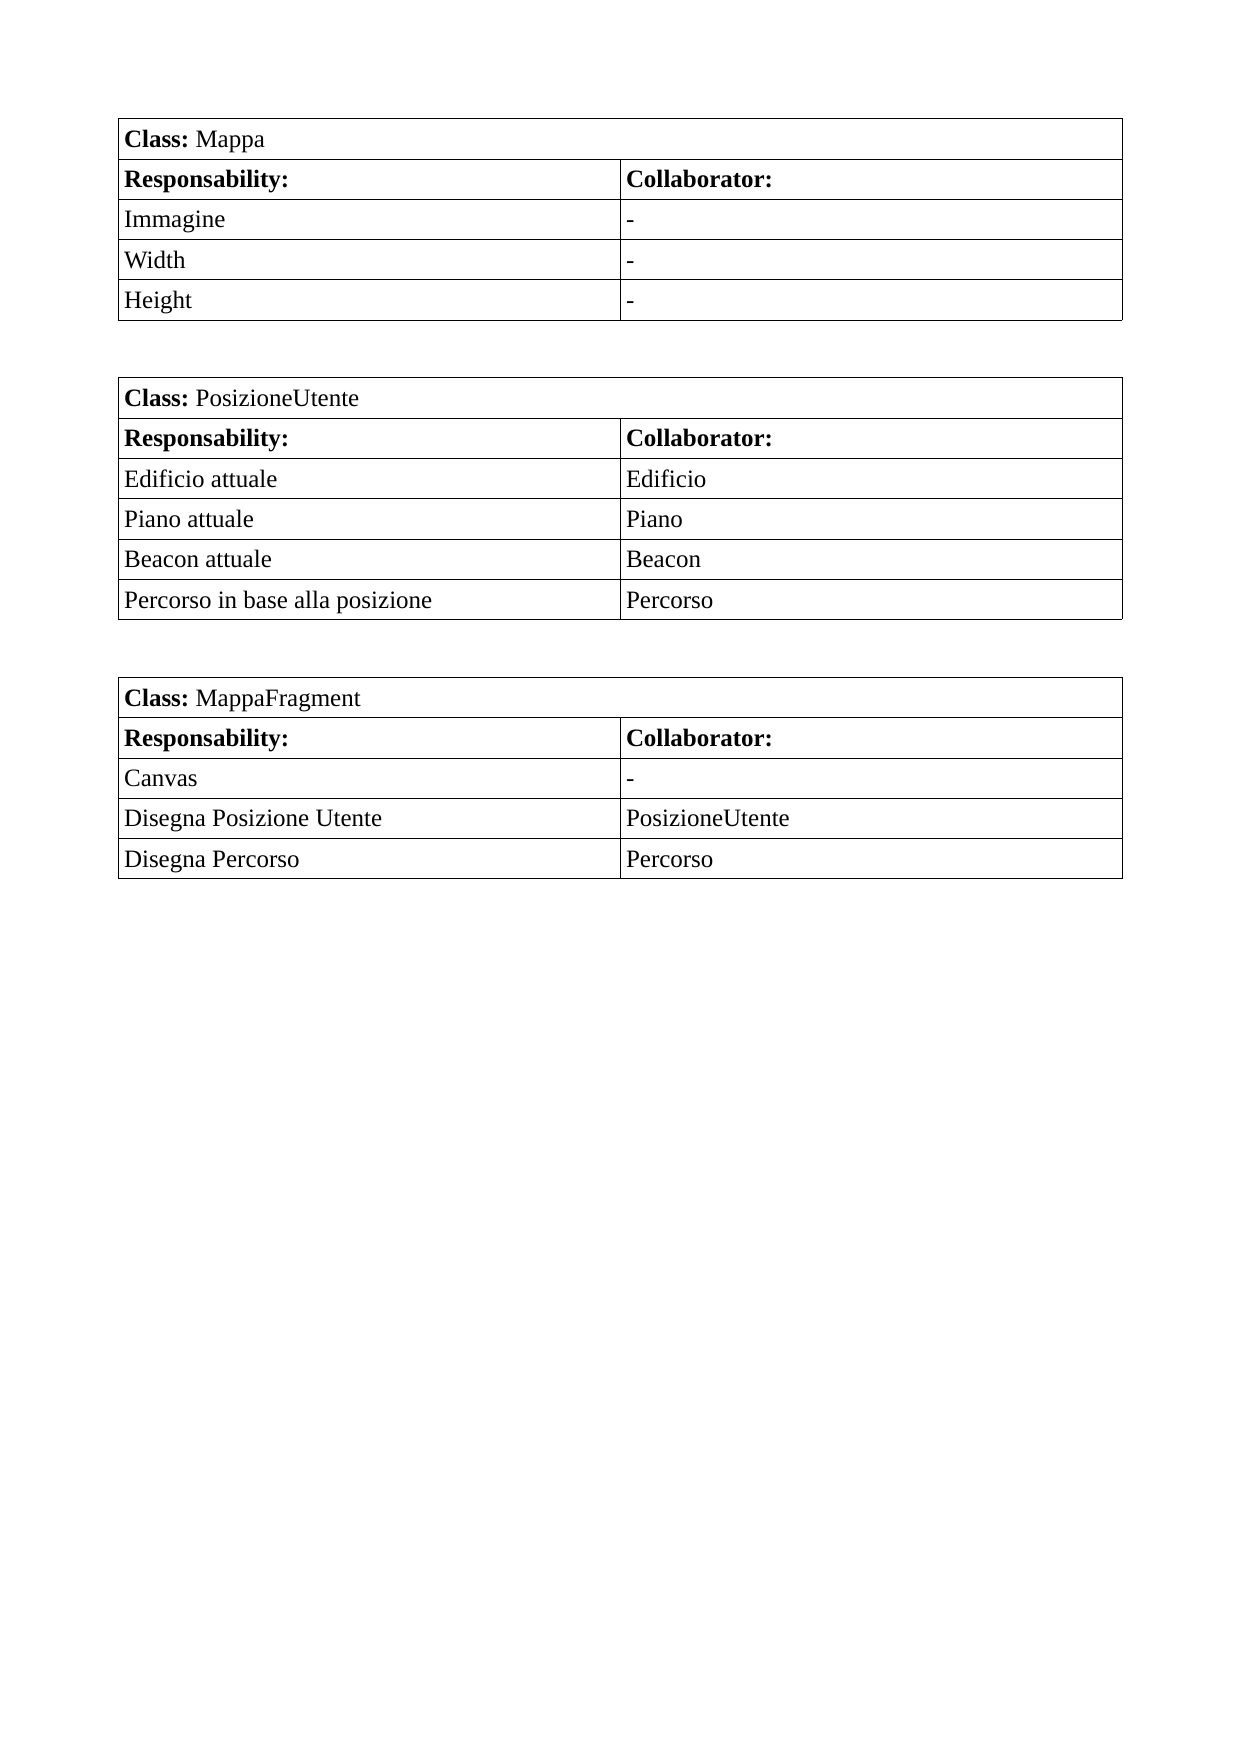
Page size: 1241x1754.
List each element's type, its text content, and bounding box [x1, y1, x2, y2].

table_cell - [621, 200, 1122, 239]
table_cell Canvas [119, 759, 620, 798]
table_cell Responsability: [119, 718, 620, 757]
table_header Class: PosizioneUtente [119, 378, 1122, 418]
table_cell Edificio attuale [119, 459, 620, 498]
table_cell Percorso in base alla posizione [119, 580, 620, 619]
table_cell Height [119, 280, 620, 320]
table_header Class: Mappa [119, 119, 1122, 158]
table_cell Responsability: [119, 419, 620, 458]
table_cell - [621, 240, 1122, 279]
table_cell Beacon attuale [119, 540, 620, 579]
table_cell Percorso [621, 580, 1122, 619]
table_cell - [621, 759, 1122, 798]
table_cell Collaborator: [621, 160, 1122, 199]
table_cell Piano attuale [119, 499, 620, 538]
table_cell Collaborator: [621, 718, 1122, 757]
table_header Class: MappaFragment [119, 678, 1122, 717]
table_cell Disegna Percorso [119, 839, 620, 878]
table_cell PosizioneUtente [621, 799, 1122, 838]
table_cell Beacon [621, 540, 1122, 579]
table_cell Immagine [119, 200, 620, 239]
table_cell Piano [621, 499, 1122, 538]
table_cell Collaborator: [621, 419, 1122, 458]
table_cell Responsability: [119, 160, 620, 199]
table_cell Disegna Posizione Utente [119, 799, 620, 838]
table_cell Edificio [621, 459, 1122, 498]
table_cell - [621, 280, 1122, 320]
table_cell Width [119, 240, 620, 279]
table_cell Percorso [621, 839, 1122, 878]
